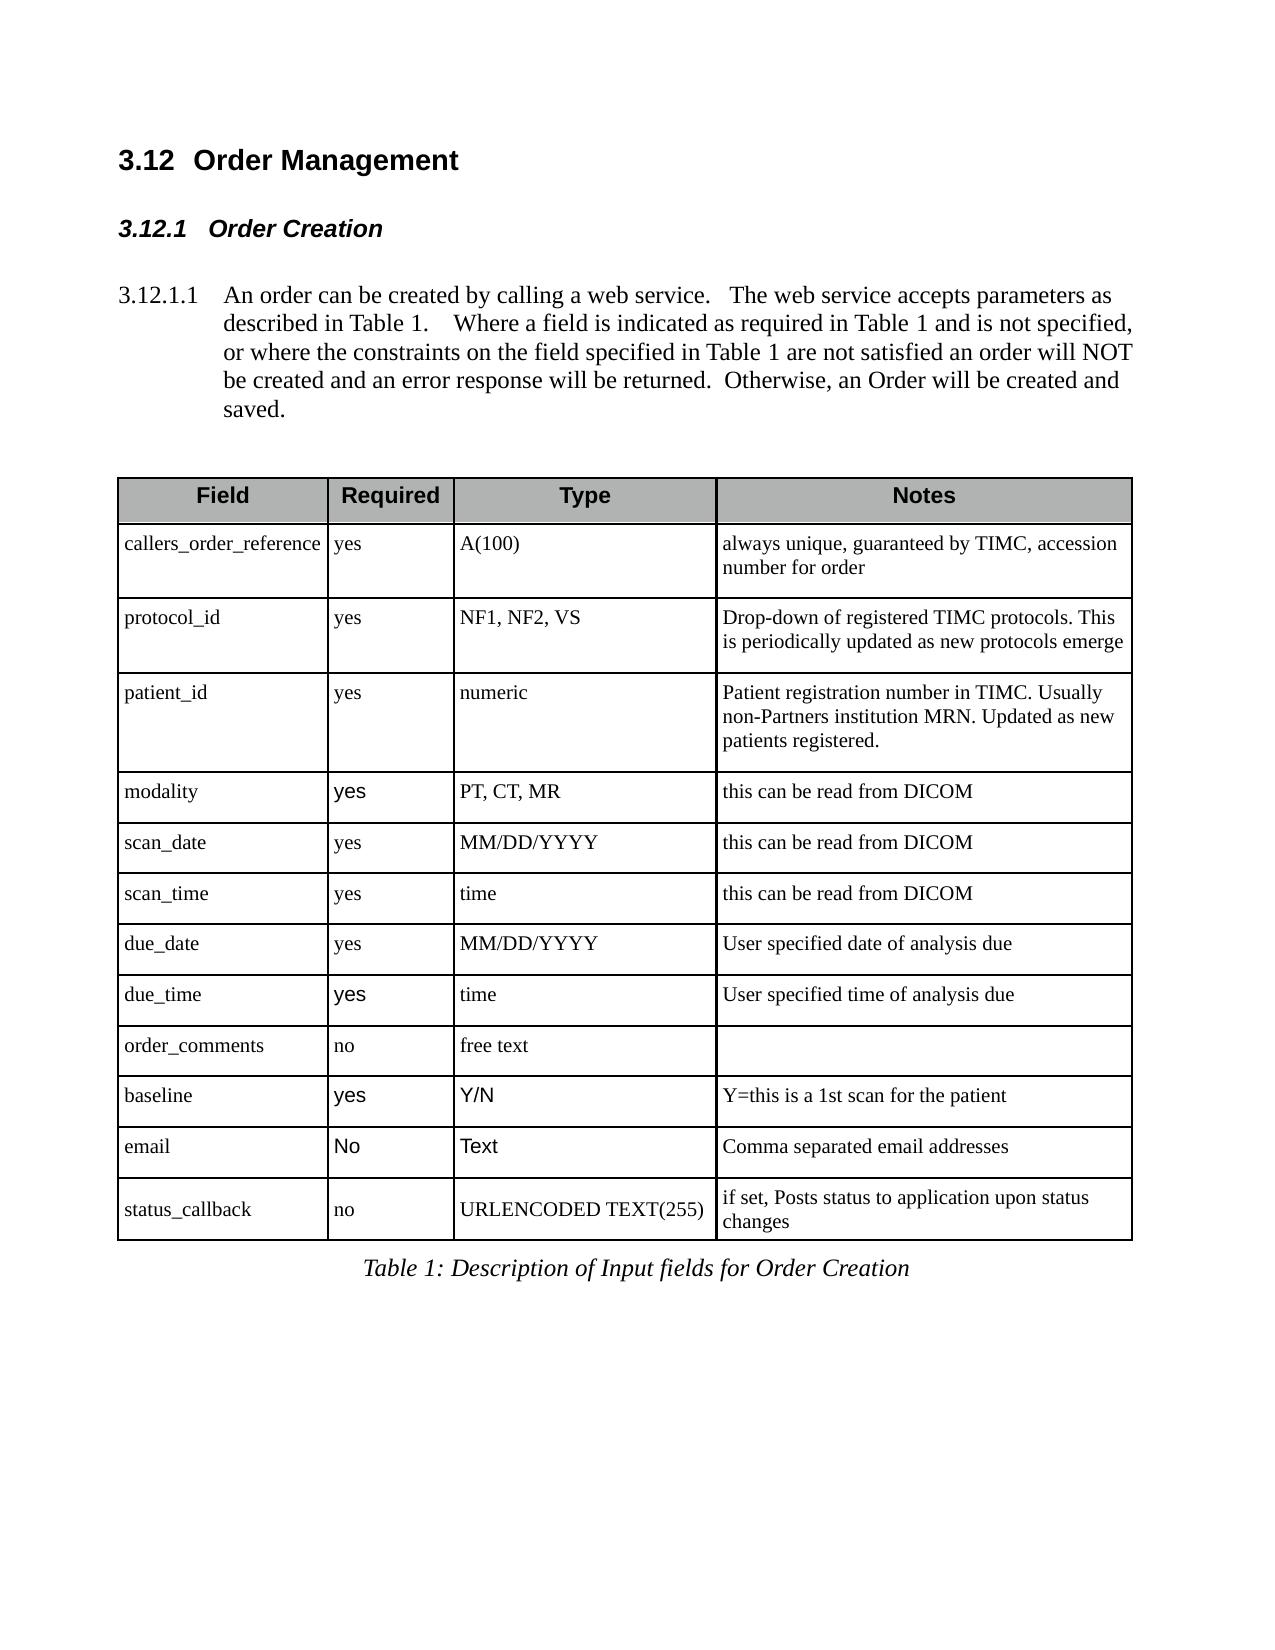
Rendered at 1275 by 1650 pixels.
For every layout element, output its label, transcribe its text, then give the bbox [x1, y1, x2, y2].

table_cell URLENCODED TEXT(255) [455, 1179, 715, 1239]
table_cell yes [329, 525, 453, 597]
table_cell if set, Posts status to application upon status changes [718, 1179, 1131, 1239]
table_header Notes [718, 479, 1131, 522]
table_cell due_date [119, 925, 327, 974]
table_cell NF1, NF2, VS [455, 599, 715, 672]
table_cell User specified time of analysis due [718, 976, 1131, 1024]
table_cell time [455, 874, 715, 923]
table_cell Y/N [455, 1077, 715, 1126]
subtitle Order Management [118, 143, 1157, 177]
table_cell status_callback [119, 1179, 327, 1239]
table_cell User specified date of analysis due [718, 925, 1131, 974]
table_cell this can be read from DICOM [718, 874, 1131, 923]
table_cell email [119, 1128, 327, 1177]
table_cell protocol_id [119, 599, 327, 672]
subtitle An order can be created by calling a web service. The web service accepts parameters as described in Table 1. Where a field is indicated as required in Table 1 and is not specified, or where the constraints on the field specified in Table 1 are not satisfied an order will NOT be created and an error response will be returned. Otherwise, an Order will be created and saved. [118, 280, 1157, 423]
table_cell always unique, guaranteed by TIMC, accession number for order [718, 525, 1131, 597]
table_cell [718, 1027, 1131, 1075]
table_cell time [455, 976, 715, 1024]
table_cell order_comments [119, 1027, 327, 1075]
table_cell yes [329, 824, 453, 872]
table_cell free text [455, 1027, 715, 1075]
table_header Type [455, 479, 715, 522]
table_cell yes [329, 925, 453, 974]
table_cell yes [329, 773, 453, 822]
table_cell yes [329, 674, 453, 771]
table_cell MM/DD/YYYY [455, 824, 715, 872]
table_cell callers_order_reference [119, 525, 327, 597]
table_cell no [329, 1179, 453, 1239]
table_cell yes [329, 874, 453, 923]
table_cell yes [329, 976, 453, 1024]
table_cell yes [329, 1077, 453, 1126]
table_cell modality [119, 773, 327, 822]
table_cell A(100) [455, 525, 715, 597]
subtitle Order Creation [118, 214, 1157, 243]
table_cell Patient registration number in TIMC. Usually non-Partners institution MRN. Updated as new patients registered. [718, 674, 1131, 771]
table_cell Drop-down of registered TIMC protocols. This is periodically updated as new protocols emerge [718, 599, 1131, 672]
table_cell MM/DD/YYYY [455, 925, 715, 974]
table_cell No [329, 1128, 453, 1177]
table_cell this can be read from DICOM [718, 824, 1131, 872]
table_cell due_time [119, 976, 327, 1024]
table_header Field [119, 479, 327, 522]
table_cell Comma separated email addresses [718, 1128, 1131, 1177]
text Table 1: Description of Input fields for Order Creation [118, 1253, 1157, 1282]
table_cell PT, CT, MR [455, 773, 715, 822]
table_cell Text [455, 1128, 715, 1177]
table_cell no [329, 1027, 453, 1075]
table_cell Y=this is a 1st scan for the patient [718, 1077, 1131, 1126]
table_cell yes [329, 599, 453, 672]
table_cell patient_id [119, 674, 327, 771]
table_cell numeric [455, 674, 715, 771]
table_cell this can be read from DICOM [718, 773, 1131, 822]
table_cell baseline [119, 1077, 327, 1126]
table_cell scan_time [119, 874, 327, 923]
table_header Required [329, 479, 453, 522]
table_cell scan_date [119, 824, 327, 872]
